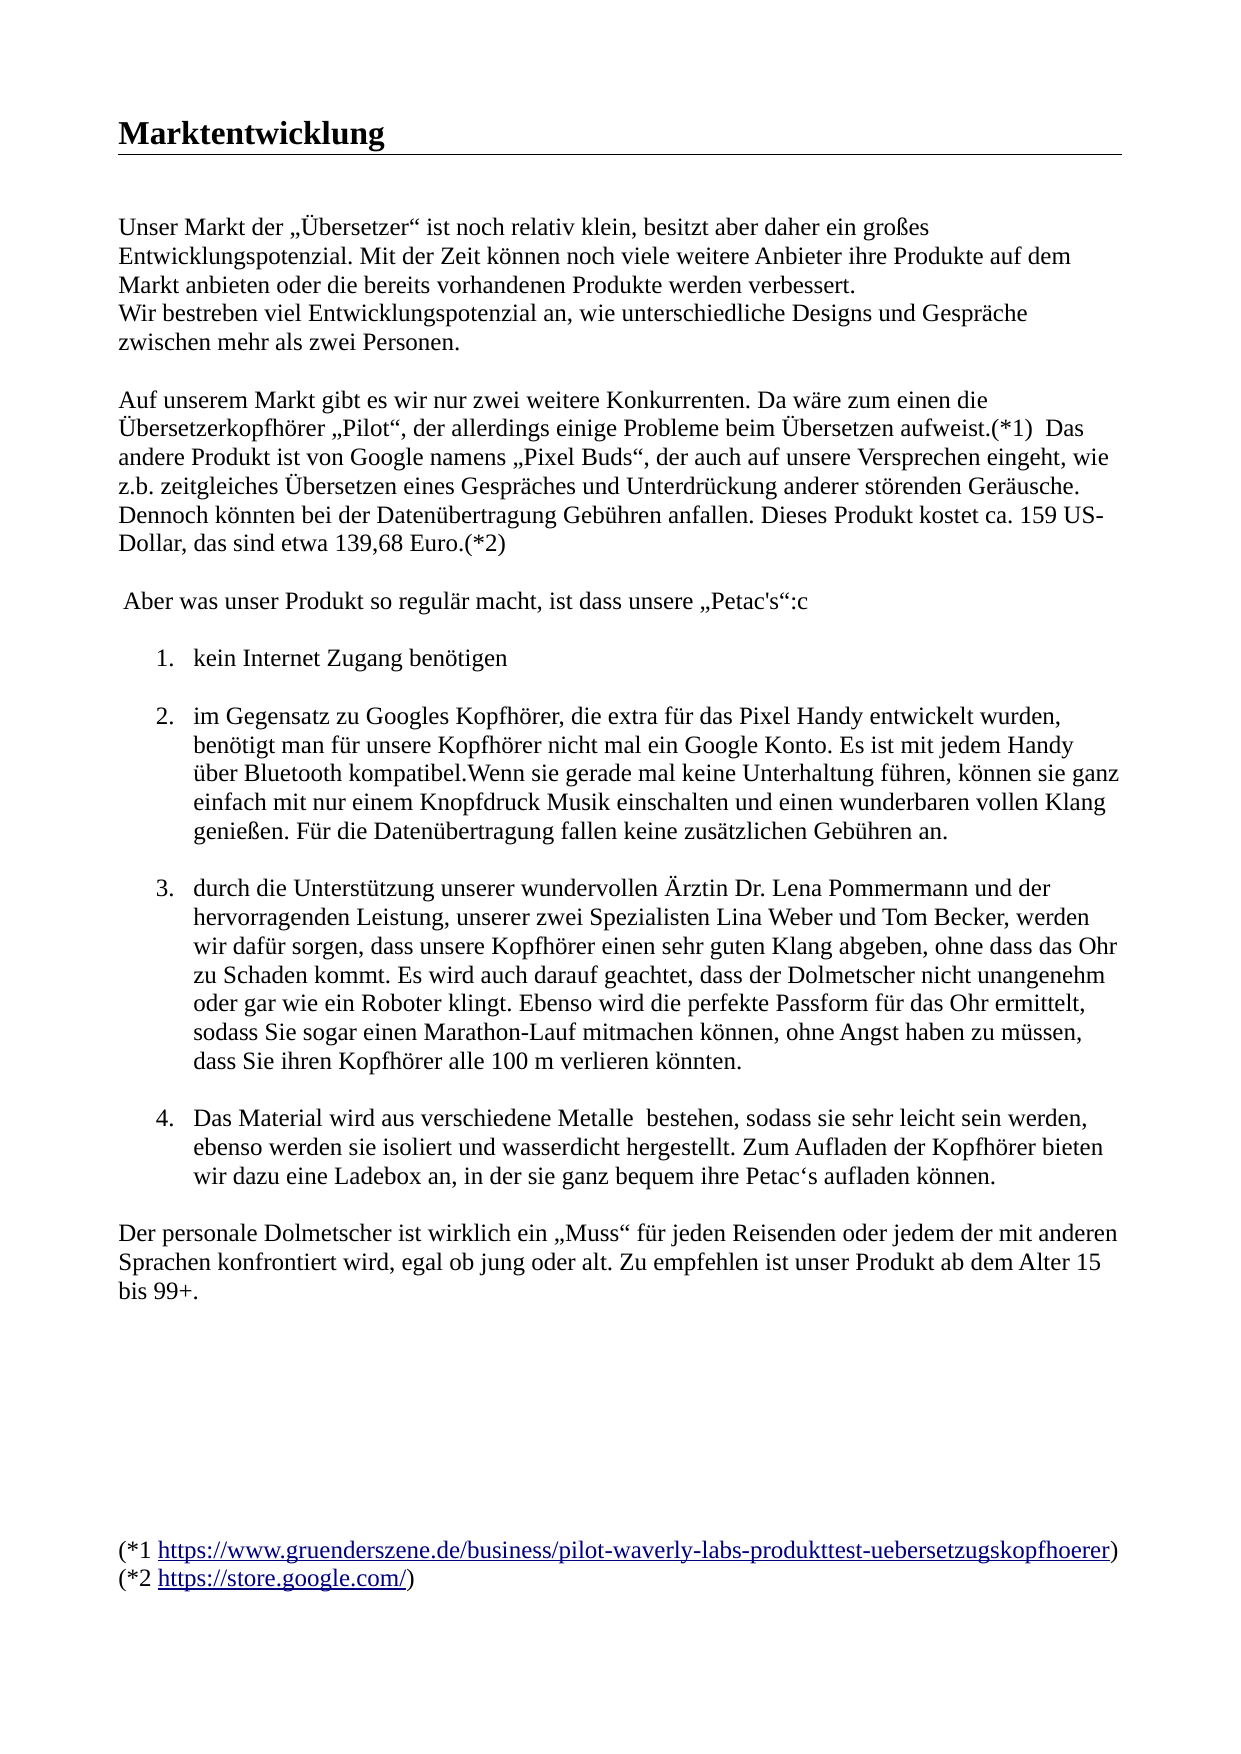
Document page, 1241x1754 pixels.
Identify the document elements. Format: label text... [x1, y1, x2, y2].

text (*1 https://www.gruenderszene.de/business/pilot-waverly-labs-produkttest-uebersetzugskopfhoerer) [118, 1535, 1122, 1563]
text Aber was unser Produkt so regulär macht, ist dass unsere „Petac's“:c [118, 586, 1122, 615]
list im Gegensatz zu Googles Kopfhörer, die extra für das Pixel Handy entwickelt wurden, benötigt man für unsere Kopfhörer nicht mal ein Google Konto. Es ist mit jedem Handy über Bluetooth kompatibel.Wenn sie gerade mal keine Unterhaltung führen, können sie ganz einfach mit nur einem Knopfdruck Musik einschalten und einen wunderbaren vollen Klang genießen. Für die Datenübertragung fallen keine zusätzlichen Gebühren an. [156, 701, 1122, 845]
text Marktentwicklung [118, 113, 1122, 154]
text Auf unserem Markt gibt es wir nur zwei weitere Konkurrenten. Da wäre zum einen die Übersetzerkopfhörer „Pilot“, der allerdings einige Probleme beim Übersetzen aufweist.(*1) Das andere Produkt ist von Google namens „Pixel Buds“, der auch auf unsere Versprechen eingeht, wie z.b. zeitgleiches Übersetzen eines Gespräches und Unterdrückung anderer störenden Geräusche. Dennoch könnten bei der Datenübertragung Gebühren anfallen. Dieses Produkt kostet ca. 159 US-Dollar, das sind etwa 139,68 Euro.(*2) [118, 385, 1122, 557]
text (*2 https://store.google.com/) [118, 1563, 1122, 1592]
list Das Material wird aus verschiedene Metalle bestehen, sodass sie sehr leicht sein werden, ebenso werden sie isoliert und wasserdicht hergestellt. Zum Aufladen der Kopfhörer bieten wir dazu eine Ladebox an, in der sie ganz bequem ihre Petac‘s aufladen können. [156, 1103, 1122, 1190]
text Der personale Dolmetscher ist wirklich ein „Muss“ für jeden Reisenden oder jedem der mit anderen Sprachen konfrontiert wird, egal ob jung oder alt. Zu empfehlen ist unser Produkt ab dem Alter 15 bis 99+. [118, 1218, 1122, 1305]
list kein Internet Zugang benötigen [156, 643, 1122, 672]
text Unser Markt der „Übersetzer“ ist noch relativ klein, besitzt aber daher ein großes Entwicklungspotenzial. Mit der Zeit können noch viele weitere Anbieter ihre Produkte auf dem Markt anbieten oder die bereits vorhandenen Produkte werden verbessert. [118, 212, 1122, 298]
list durch die Unterstützung unserer wundervollen Ärztin Dr. Lena Pommermann und der hervorragenden Leistung, unserer zwei Spezialisten Lina Weber und Tom Becker, werden wir dafür sorgen, dass unsere Kopfhörer einen sehr guten Klang abgeben, ohne dass das Ohr zu Schaden kommt. Es wird auch darauf geachtet, dass der Dolmetscher nicht unangenehm oder gar wie ein Roboter klingt. Ebenso wird die perfekte Passform für das Ohr ermittelt, sodass Sie sogar einen Marathon-Lauf mitmachen können, ohne Angst haben zu müssen, dass Sie ihren Kopfhörer alle 100 m verlieren könnten. [156, 873, 1122, 1075]
text Wir bestreben viel Entwicklungspotenzial an, wie unterschiedliche Designs und Gespräche zwischen mehr als zwei Personen. [118, 298, 1122, 356]
